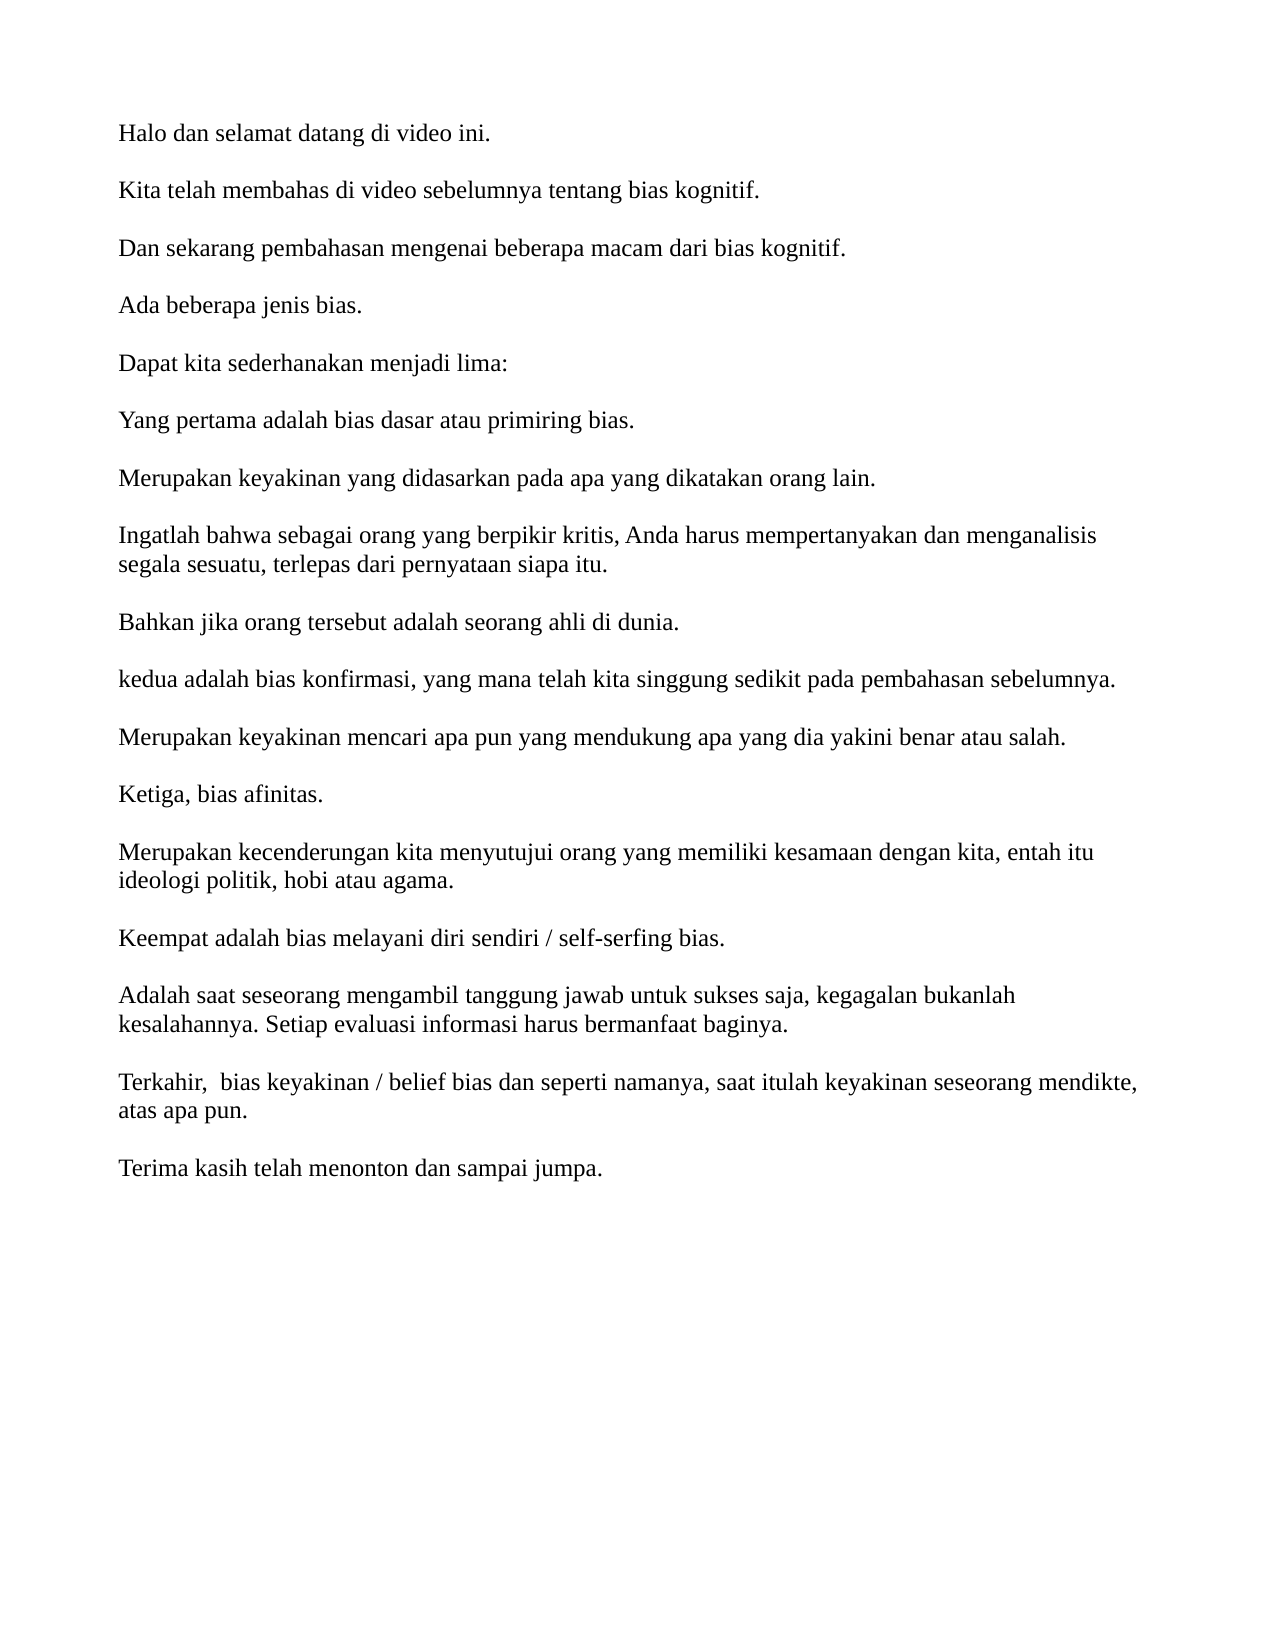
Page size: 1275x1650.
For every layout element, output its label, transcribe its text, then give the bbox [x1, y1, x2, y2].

text Ada beberapa jenis bias. [118, 291, 1157, 319]
text Merupakan keyakinan mencari apa pun yang mendukung apa yang dia yakini benar atau salah. [118, 722, 1157, 751]
text Merupakan keyakinan yang didasarkan pada apa yang dikatakan orang lain. [118, 463, 1157, 492]
text Ketiga, bias afinitas. [118, 779, 1157, 808]
text Terkahir, bias keyakinan / belief bias dan seperti namanya, saat itulah keyakinan seseorang mendikte, atas apa pun. [118, 1067, 1157, 1124]
text Dapat kita sederhanakan menjadi lima: [118, 348, 1157, 377]
text Keempat adalah bias melayani diri sendiri / self-serfing bias. [118, 923, 1157, 952]
text Yang pertama adalah bias dasar atau primiring bias. [118, 406, 1157, 434]
text Ingatlah bahwa sebagai orang yang berpikir kritis, Anda harus mempertanyakan dan menganalisis segala sesuatu, terlepas dari pernyataan siapa itu. [118, 521, 1157, 578]
text Dan sekarang pembahasan mengenai beberapa macam dari bias kognitif. [118, 233, 1157, 262]
text kedua adalah bias konfirmasi, yang mana telah kita singgung sedikit pada pembahasan sebelumnya. [118, 664, 1157, 693]
text Terima kasih telah menonton dan sampai jumpa. [118, 1153, 1157, 1182]
text Kita telah membahas di video sebelumnya tentang bias kognitif. [118, 176, 1157, 204]
text Bahkan jika orang tersebut adalah seorang ahli di dunia. [118, 607, 1157, 636]
text Halo dan selamat datang di video ini. [118, 118, 1157, 147]
text Adalah saat seseorang mengambil tanggung jawab untuk sukses saja, kegagalan bukanlah kesalahannya. Setiap evaluasi informasi harus bermanfaat baginya. [118, 981, 1157, 1038]
text Merupakan kecenderungan kita menyutujui orang yang memiliki kesamaan dengan kita, entah itu ideologi politik, hobi atau agama. [118, 837, 1157, 894]
